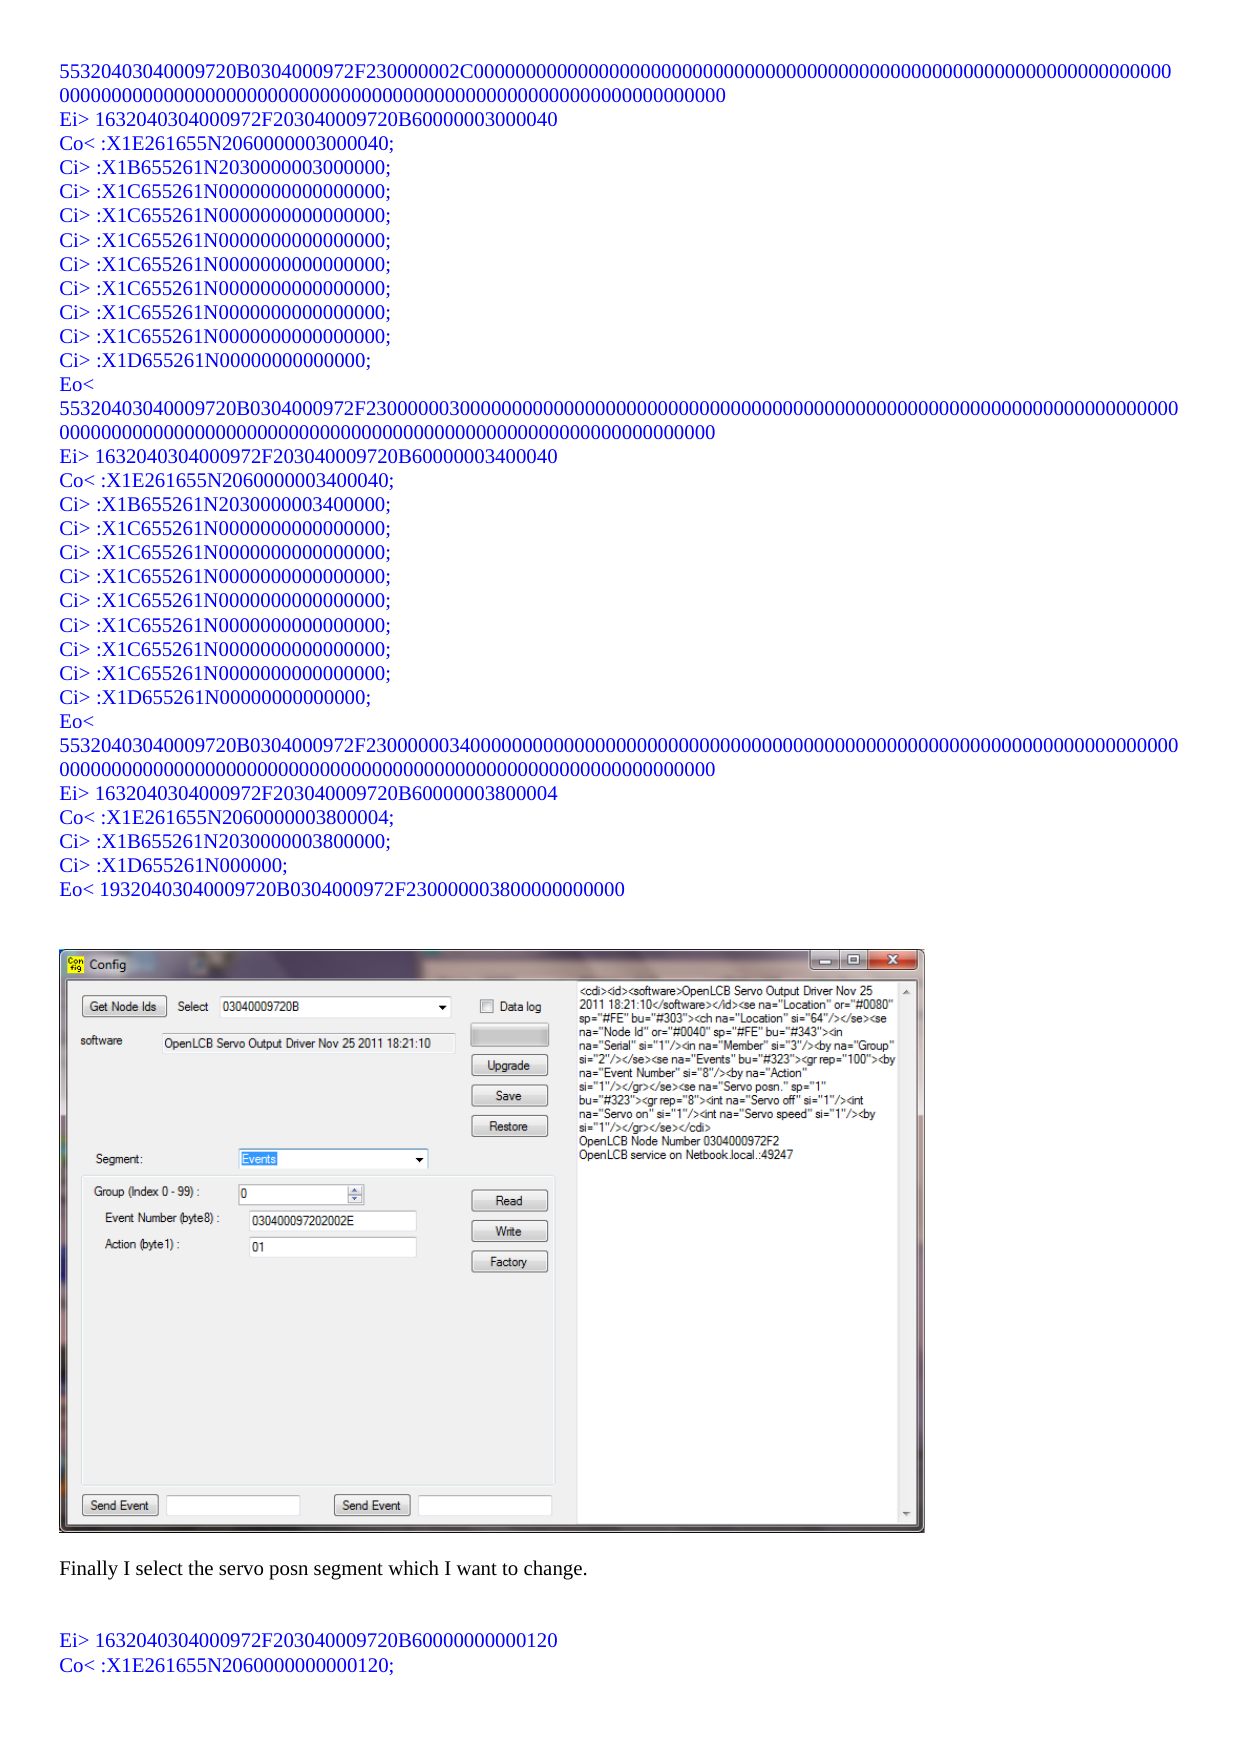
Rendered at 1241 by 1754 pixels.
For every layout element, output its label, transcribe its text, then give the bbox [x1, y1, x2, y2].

text Finally I select the servo posn segment which I want to change. [59, 1556, 1181, 1580]
text Ci> :X1B655261N2030000003400000; [59, 492, 1181, 516]
text Ci> :X1C655261N0000000000000000; [59, 516, 1181, 540]
text Ci> :X1B655261N2030000003000000; [59, 155, 1181, 179]
text Ei> 1632040304000972F203040009720B60000003000040 [59, 107, 1181, 131]
text Ci> :X1C655261N0000000000000000; [59, 612, 1181, 637]
text Ci> :X1D655261N00000000000000; [59, 685, 1181, 709]
text Ci> :X1D655261N000000; [59, 853, 1181, 877]
text Co< :X1E261655N2060000003000040; [59, 131, 1181, 155]
text Co< :X1E261655N2060000003400040; [59, 468, 1181, 492]
text Ci> :X1C655261N0000000000000000; [59, 661, 1181, 685]
text Ci> :X1C655261N0000000000000000; [59, 324, 1181, 348]
text Ei> 1632040304000972F203040009720B60000003800004 [59, 781, 1181, 805]
text Ci> :X1C655261N0000000000000000; [59, 203, 1181, 227]
text 55320403040009720B0304000972F230000002C00000000000000000000000000000000000000000000000000000000000000000000000000000000000000000000000000000000000000000000000000000000000 [59, 59, 1181, 107]
text Ci> :X1D655261N00000000000000; [59, 348, 1181, 372]
text Ci> :X1C655261N0000000000000000; [59, 540, 1181, 564]
text Co< :X1E261655N2060000003800004; [59, 805, 1181, 829]
text Ci> :X1C655261N0000000000000000; [59, 179, 1181, 203]
text Ci> :X1C655261N0000000000000000; [59, 252, 1181, 276]
text Ci> :X1B655261N2030000003800000; [59, 829, 1181, 853]
text Eo< 55320403040009720B0304000972F230000003400000000000000000000000000000000000000000000000000000000000000000000000000000000000000000000000000000000000000000000000000000000000 [59, 709, 1181, 781]
text Ei> 1632040304000972F203040009720B60000003400040 [59, 444, 1181, 468]
text Ci> :X1C655261N0000000000000000; [59, 564, 1181, 588]
text Ci> :X1C655261N0000000000000000; [59, 588, 1181, 612]
text Co< :X1E261655N2060000000000120; [59, 1652, 1181, 1677]
text Ci> :X1C655261N0000000000000000; [59, 276, 1181, 300]
text Eo< 19320403040009720B0304000972F230000003800000000000 [59, 877, 1181, 901]
text Ci> :X1C655261N0000000000000000; [59, 227, 1181, 252]
text Eo< 55320403040009720B0304000972F230000003000000000000000000000000000000000000000000000000000000000000000000000000000000000000000000000000000000000000000000000000000000000000 [59, 372, 1181, 444]
text Ei> 1632040304000972F203040009720B60000000000120 [59, 1628, 1181, 1652]
text Ci> :X1C655261N0000000000000000; [59, 637, 1181, 661]
text Ci> :X1C655261N0000000000000000; [59, 300, 1181, 324]
